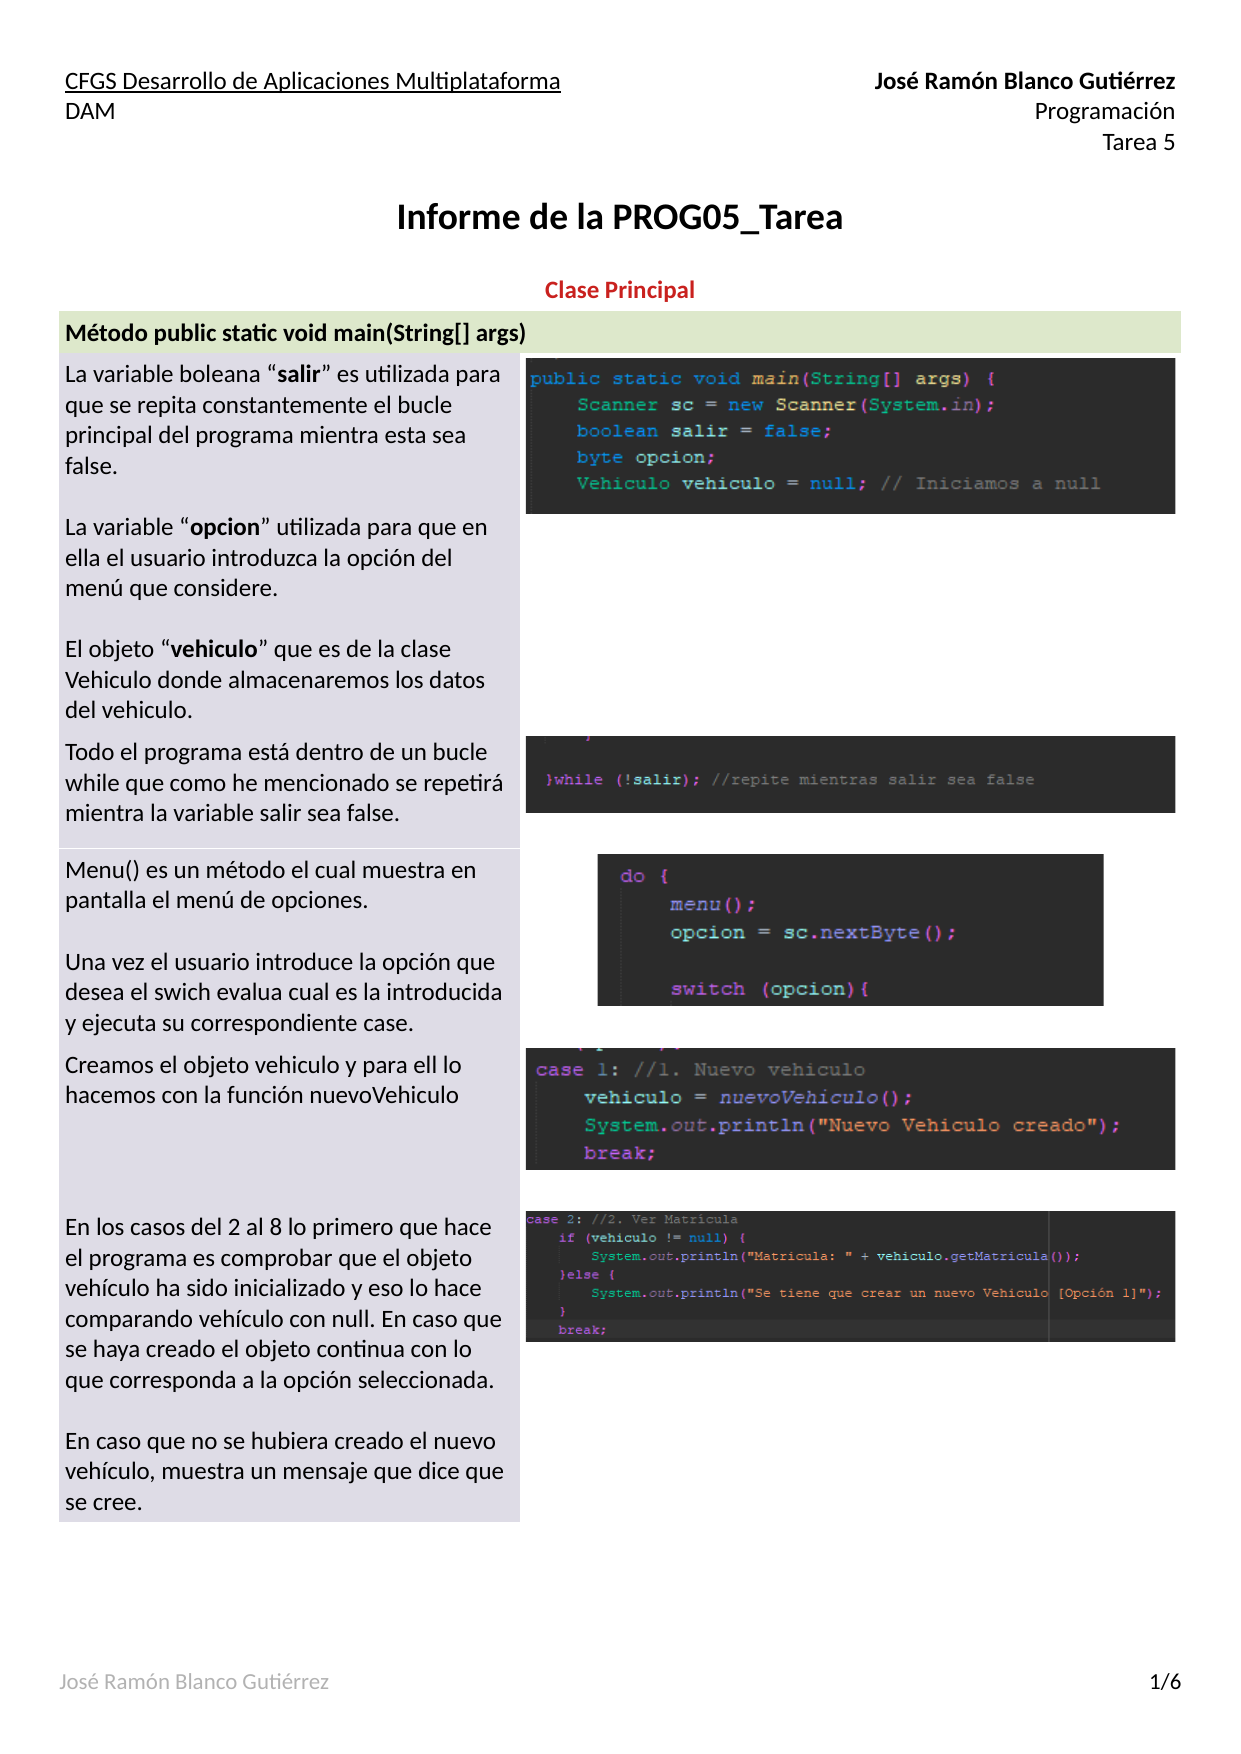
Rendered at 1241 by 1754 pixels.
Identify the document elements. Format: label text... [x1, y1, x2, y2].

table_cell Todo el programa está dentro de un bucle while que como he mencionado se repetirá mientra la variable salir sea false. [59, 731, 520, 848]
table_cell [520, 1043, 1181, 1205]
text Informe de la PROG05_Tarea [59, 193, 1181, 238]
picture [525, 736, 1176, 813]
table_cell [520, 849, 1181, 1043]
table_cell Creamos el objeto vehiculo y para ell lo hacemos con la función nuevoVehiculo [59, 1043, 520, 1205]
table_header CFGS Desarrollo de Aplicaciones Multiplataforma DAM [59, 59, 620, 162]
picture [525, 1048, 1176, 1170]
table_cell En los casos del 2 al 8 lo primero que hace el programa es comprobar que el objeto vehículo ha sido inicializado y eso lo hace comparando vehículo con null. En caso que se haya creado el objeto continua con lo que corresponda a la opción seleccionada. En caso que no se hubiera creado el nuevo vehículo, muestra un mensaje que dice que se cree. [59, 1205, 520, 1522]
picture [525, 1211, 1176, 1342]
table_cell Método public static void main(String[] args) [59, 311, 1181, 353]
table_cell [520, 1205, 1181, 1522]
picture [597, 854, 1104, 1006]
table_cell Menu() es un método el cual muestra en pantalla el menú de opciones. Una vez el usuario introduce la opción que desea el swich evalua cual es la introducida y ejecuta su correspondiente case. [59, 849, 520, 1043]
picture [525, 358, 1176, 514]
table_header José Ramón Blanco Gutiérrez Programación Tarea 5 [620, 59, 1181, 162]
table_header Clase Principal [59, 269, 1181, 311]
table_cell La variable boleana “salir” es utilizada para que se repita constantemente el bucle principal del programa mientra esta sea false. La variable “opcion” utilizada para que en ella el usuario introduzca la opción del menú que considere. El objeto “vehiculo” que es de la clase Vehiculo donde almacenaremos los datos del vehiculo. [59, 353, 520, 731]
table_cell [520, 731, 1181, 848]
table_cell [520, 353, 1181, 731]
